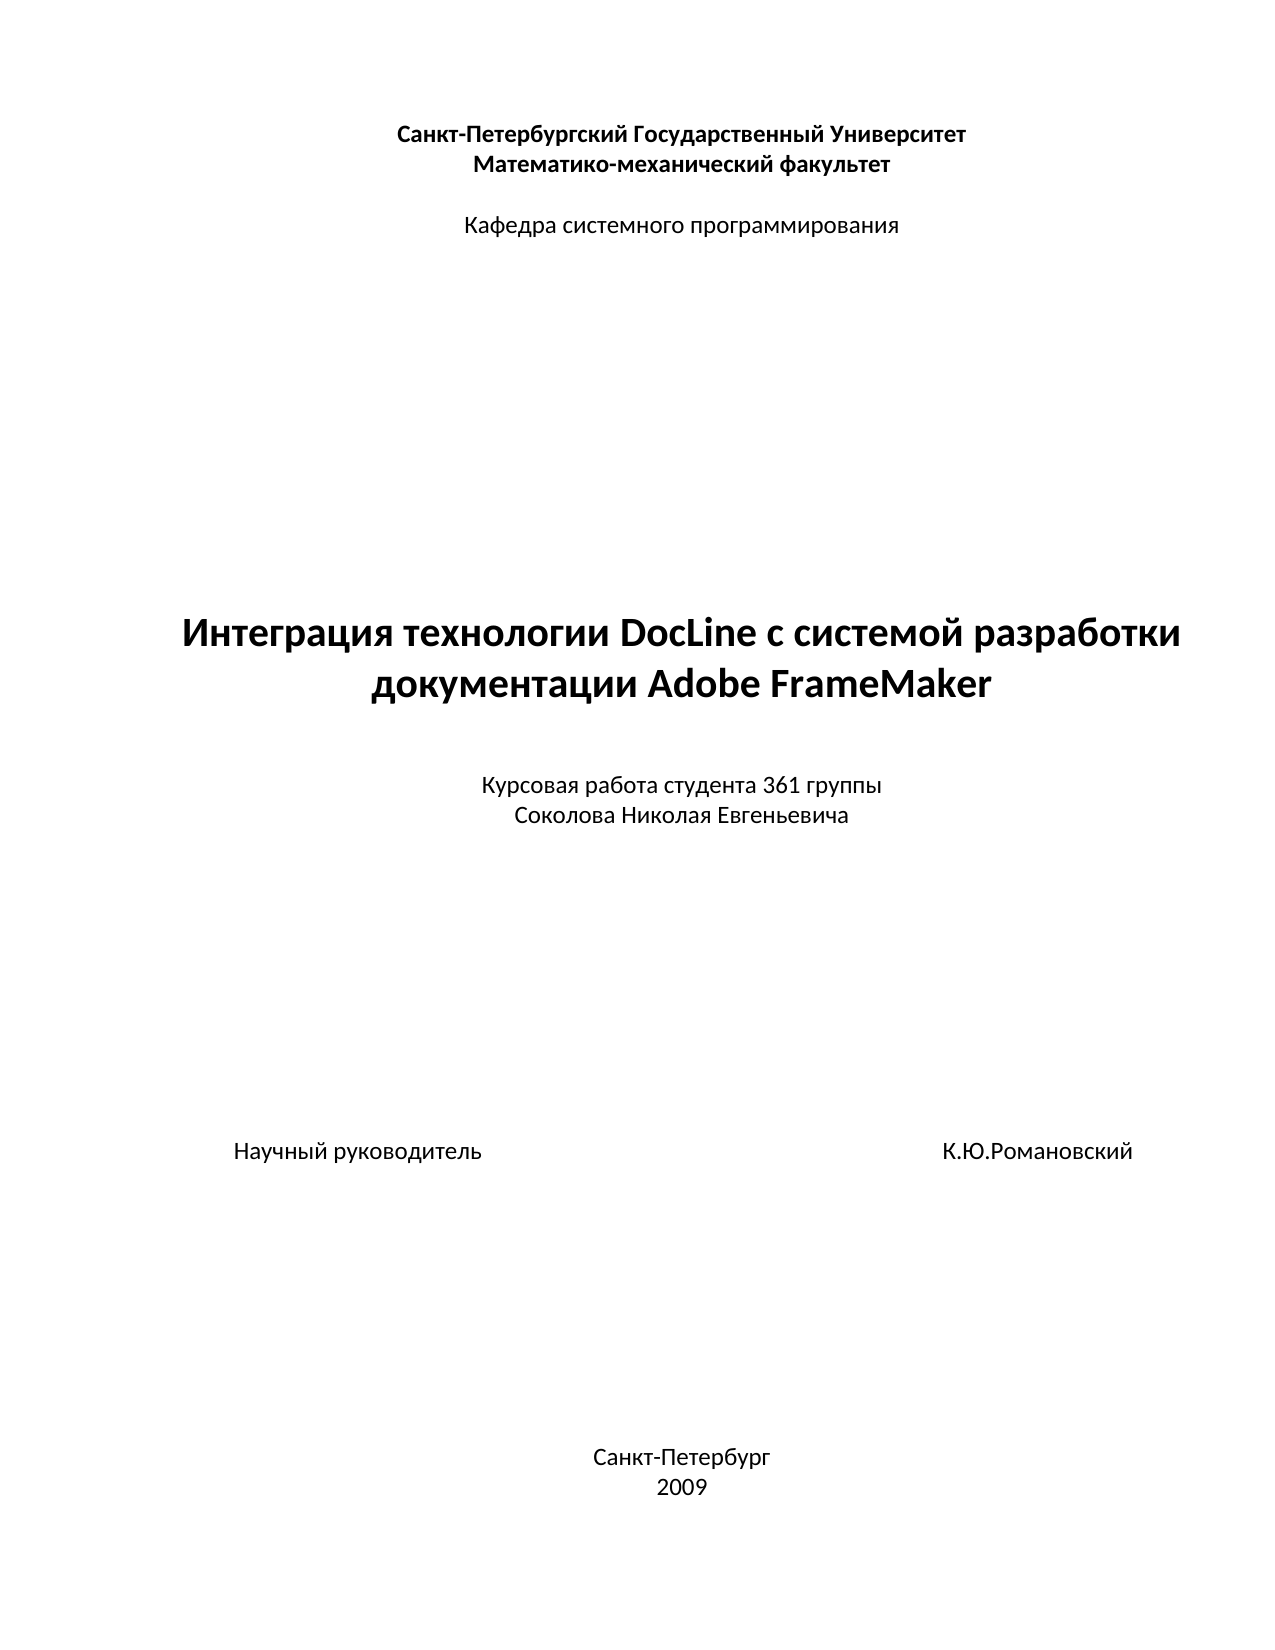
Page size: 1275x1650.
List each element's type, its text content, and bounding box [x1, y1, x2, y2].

text Санкт-Петербург [177, 1441, 1186, 1471]
text Интеграция технологии DocLine с системой разработки документации Adobe FrameMaker [177, 576, 1186, 708]
text Курсовая работа студента 361 группы Соколова Николая Евгеньевича [177, 769, 1186, 830]
text 2009 [177, 1471, 1186, 1502]
text Математико-механический факультет [177, 149, 1186, 179]
text Кафедра системного программирования [177, 210, 1186, 240]
text Научный руководитель К.Ю.Романовский [233, 1135, 1186, 1166]
text Санкт-Петербургский Государственный Университет [177, 118, 1186, 149]
